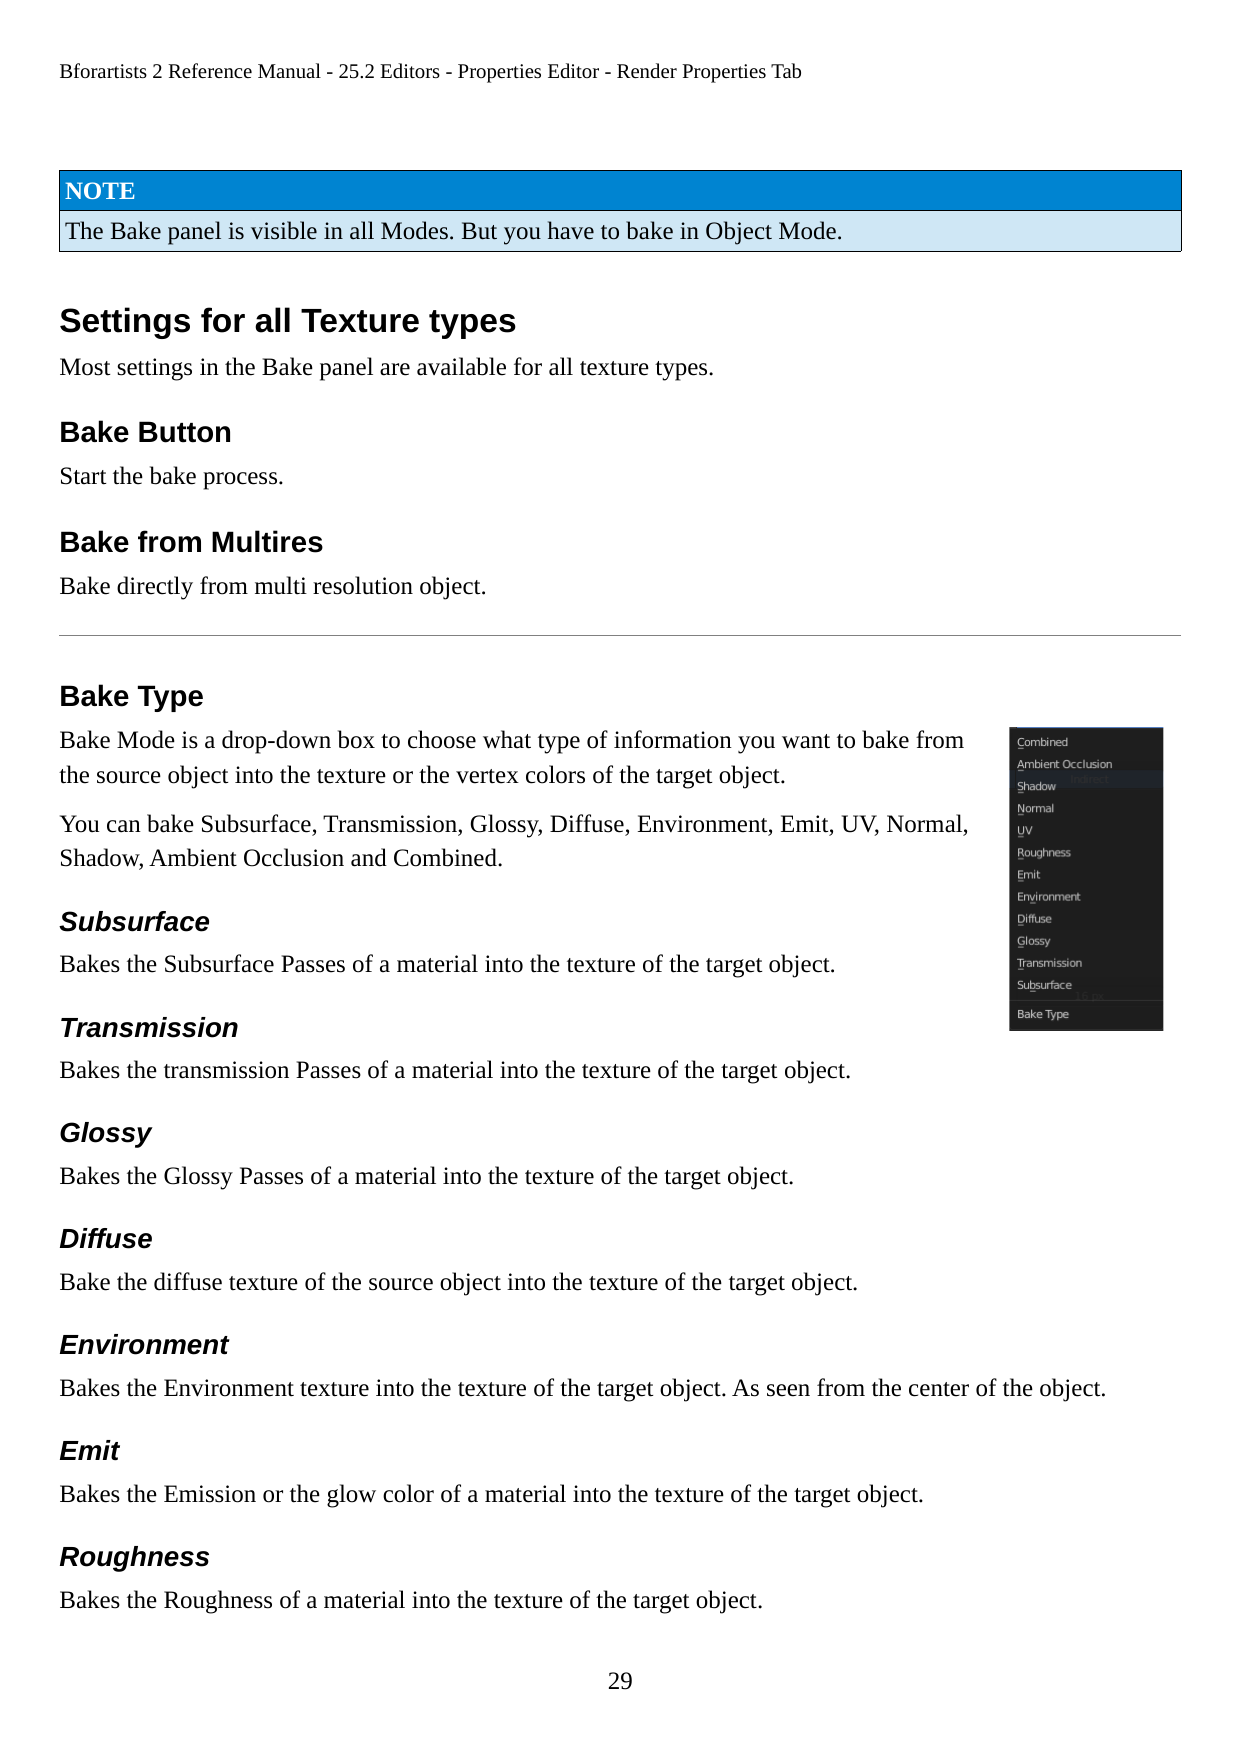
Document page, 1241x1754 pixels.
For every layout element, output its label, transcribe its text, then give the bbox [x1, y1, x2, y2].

subtitle Transmission [59, 1011, 1181, 1043]
text Bake directly from multi resolution object. [59, 571, 1181, 600]
table_header NOTE [60, 171, 1181, 210]
subtitle Bake from Multires [59, 525, 1181, 559]
subtitle Subsurface [59, 905, 1009, 937]
subtitle Environment [59, 1329, 1181, 1361]
subtitle Glossy [59, 1117, 1181, 1149]
subtitle Emit [59, 1435, 1181, 1467]
table_cell The Bake panel is visible in all Modes. But you have to bake in Object Mode. [60, 211, 1181, 251]
text Bakes the Environment texture into the texture of the target object. As seen from the center of the object. [59, 1373, 1181, 1402]
subtitle Bake Button [59, 415, 1181, 449]
text Bakes the transmission Passes of a material into the texture of the target object. [59, 1055, 1181, 1084]
text Start the bake process. [59, 461, 1181, 490]
text Most settings in the Bake panel are available for all texture types. [59, 352, 1181, 380]
picture [1009, 727, 1164, 1031]
text Bakes the Emission or the glow color of a material into the texture of the target object. [59, 1479, 1181, 1508]
text Bake the diffuse texture of the source object into the texture of the target object. [59, 1267, 1181, 1296]
subtitle Settings for all Texture types [59, 300, 1181, 339]
text Bakes the Roughness of a material into the texture of the target object. [59, 1585, 1181, 1614]
subtitle Bake Type [59, 679, 1181, 713]
subtitle Roughness [59, 1541, 1181, 1572]
subtitle [1164, 905, 1181, 937]
text You can bake Subsurface, Transmission, Glossy, Diffuse, Environment, Emit, UV, Normal, Shadow, Ambient Occlusion and Combined. [59, 809, 1009, 872]
text Bakes the Subsurface Passes of a material into the texture of the target object. [59, 949, 1009, 978]
text Bake Mode is a drop-down box to choose what type of information you want to bake from the source object into the texture or the vertex colors of the target object. [59, 725, 1181, 789]
subtitle Diffuse [59, 1223, 1181, 1255]
text Bakes the Glossy Passes of a material into the texture of the target object. [59, 1161, 1181, 1190]
